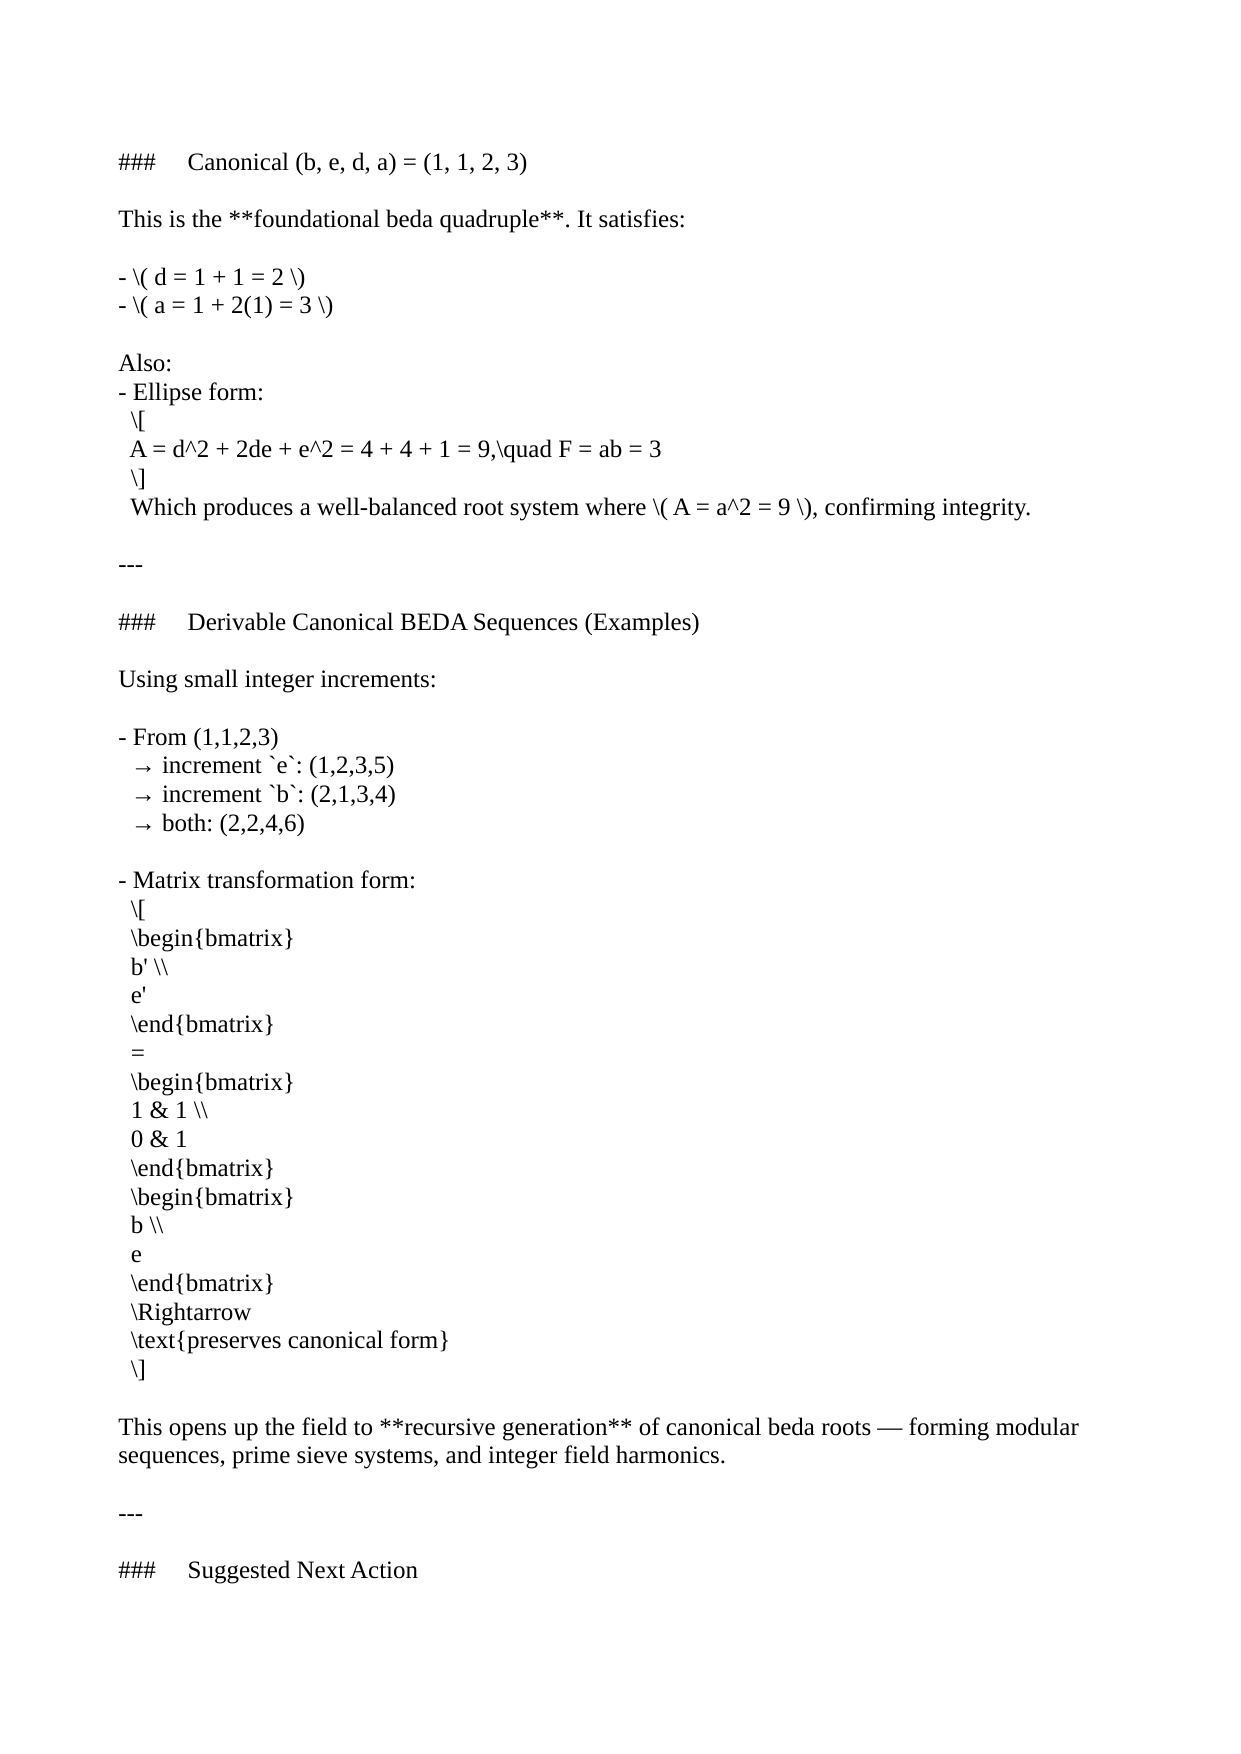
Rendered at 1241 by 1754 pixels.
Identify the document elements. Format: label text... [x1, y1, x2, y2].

text = [118, 1038, 1122, 1067]
text \[ [118, 894, 1122, 923]
text Also: [118, 348, 1122, 377]
text ### 🔄 Suggested Next Action [118, 1556, 1122, 1584]
text \] [118, 1354, 1122, 1383]
text \Rightarrow [118, 1297, 1122, 1326]
text e' [118, 981, 1122, 1009]
text - \( d = 1 + 1 = 2 \) [118, 262, 1122, 291]
text - From (1,1,2,3) [118, 722, 1122, 751]
text → increment `e`: (1,2,3,5) [118, 751, 1122, 779]
text → both: (2,2,4,6) [118, 808, 1122, 837]
text ### 🧬 Derivable Canonical BEDA Sequences (Examples) [118, 607, 1122, 636]
text Which produces a well-balanced root system where \( A = a^2 = 9 \), confirming integrity. [118, 492, 1122, 521]
text A = d^2 + 2de + e^2 = 4 + 4 + 1 = 9,\quad F = ab = 3 [118, 434, 1122, 463]
text \end{bmatrix} [118, 1009, 1122, 1038]
text b' \\ [118, 952, 1122, 981]
text - Matrix transformation form: [118, 866, 1122, 894]
text → increment `b`: (2,1,3,4) [118, 779, 1122, 808]
text 1 & 1 \\ [118, 1096, 1122, 1124]
text --- [118, 549, 1122, 578]
text \end{bmatrix} [118, 1153, 1122, 1182]
text 0 & 1 [118, 1124, 1122, 1153]
text \begin{bmatrix} [118, 1067, 1122, 1096]
text e [118, 1239, 1122, 1268]
text \] [118, 463, 1122, 492]
text This opens up the field to **recursive generation** of canonical beda roots — forming modular sequences, prime sieve systems, and integer field harmonics. [118, 1412, 1122, 1469]
text \begin{bmatrix} [118, 1182, 1122, 1211]
text --- [118, 1498, 1122, 1527]
text \end{bmatrix} [118, 1268, 1122, 1297]
text ### 🧮 Canonical (b, e, d, a) = (1, 1, 2, 3) [118, 147, 1122, 176]
text - \( a = 1 + 2(1) = 3 \) [118, 291, 1122, 319]
text - Ellipse form: [118, 377, 1122, 406]
text b \\ [118, 1211, 1122, 1239]
text \begin{bmatrix} [118, 923, 1122, 952]
text This is the **foundational beda quadruple**. It satisfies: [118, 204, 1122, 233]
text \text{preserves canonical form} [118, 1326, 1122, 1354]
text \[ [118, 406, 1122, 434]
text Using small integer increments: [118, 664, 1122, 693]
